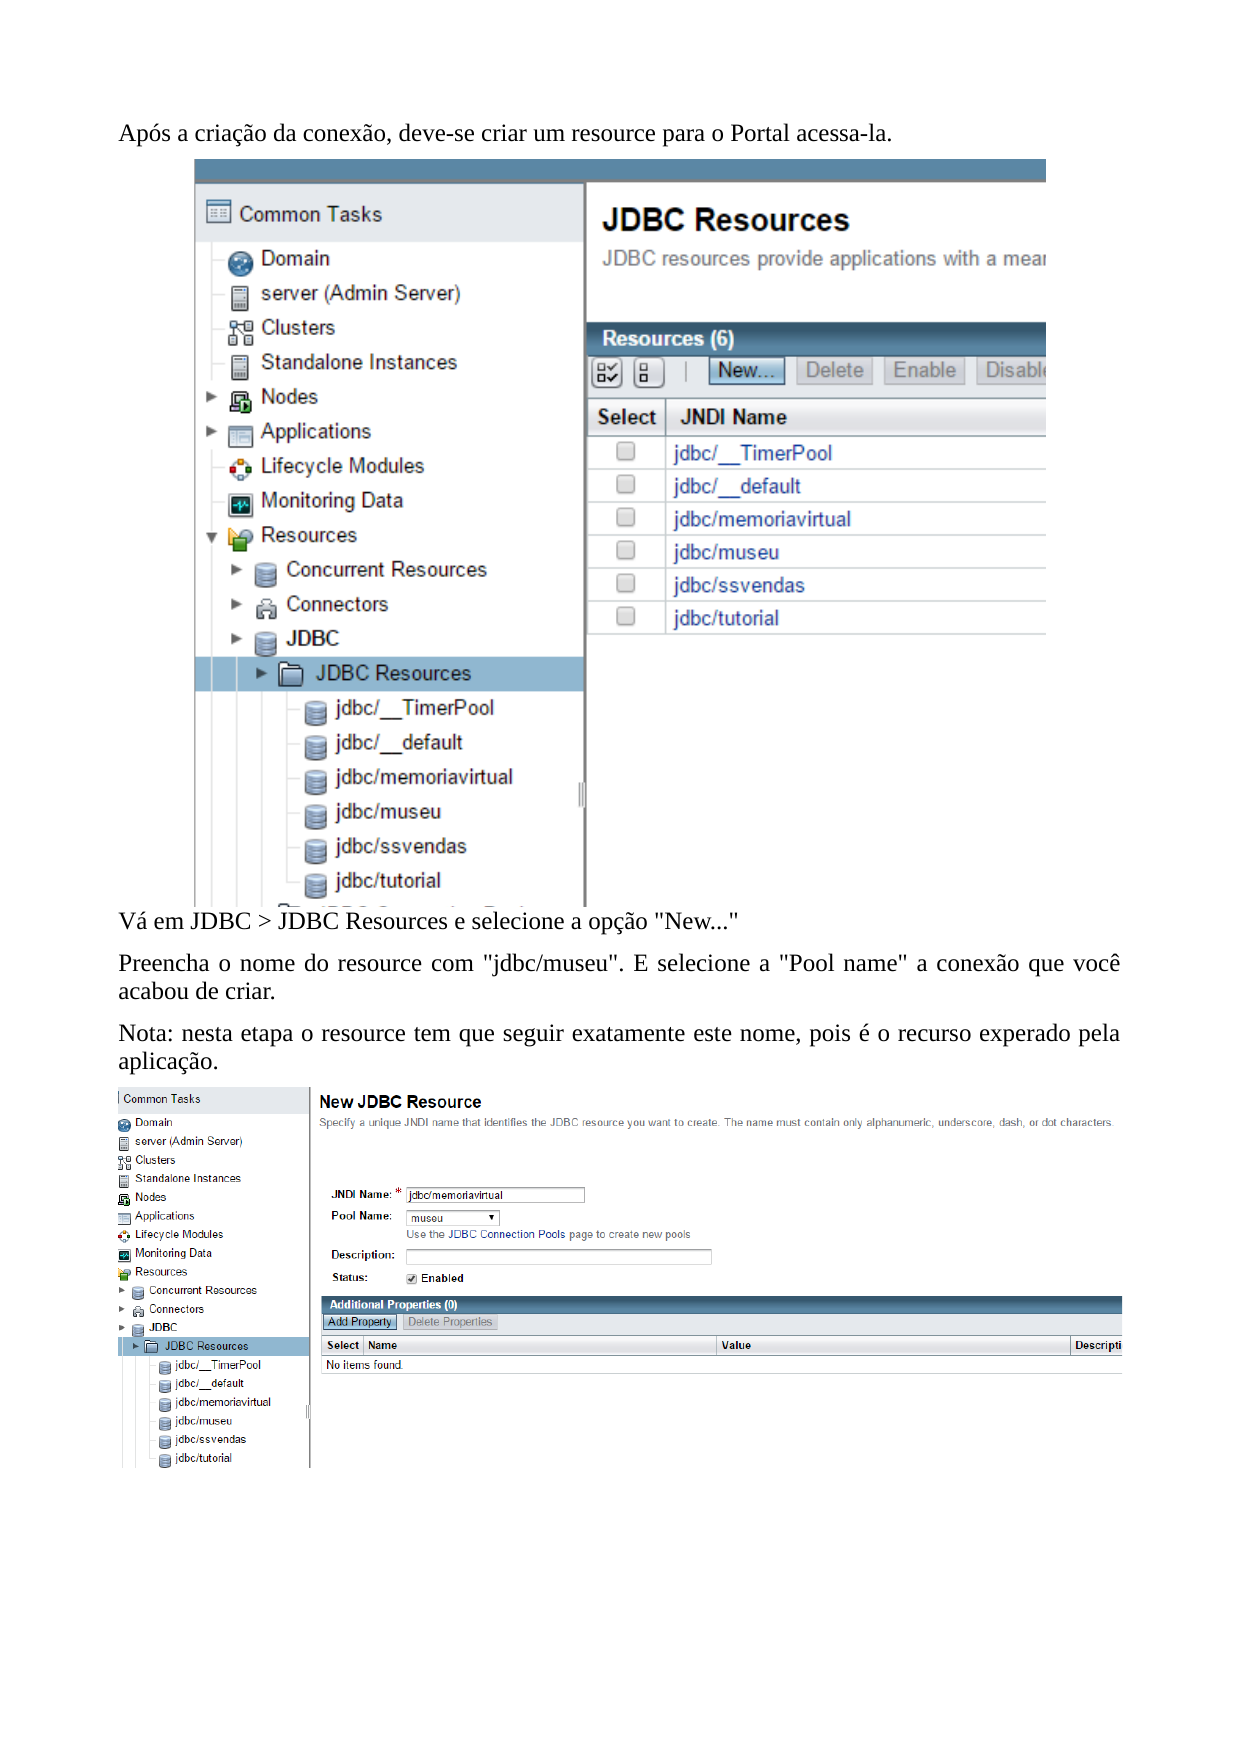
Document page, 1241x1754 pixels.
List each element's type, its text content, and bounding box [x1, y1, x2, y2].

text Preencha o nome do resource com "jdbc/museu". E selecione a "Pool name" a conexão que você acabou de criar. [118, 948, 1122, 1005]
text Após a criação da conexão, deve-se criar um resource para o Portal acessa-la. [118, 118, 1122, 147]
text Nota: nesta etapa o resource tem que seguir exatamente este nome, pois é o recurso experado pela aplicação. [118, 1018, 1122, 1075]
text Vá em JDBC > JDBC Resources e selecione a opção "New..." [118, 159, 1122, 935]
